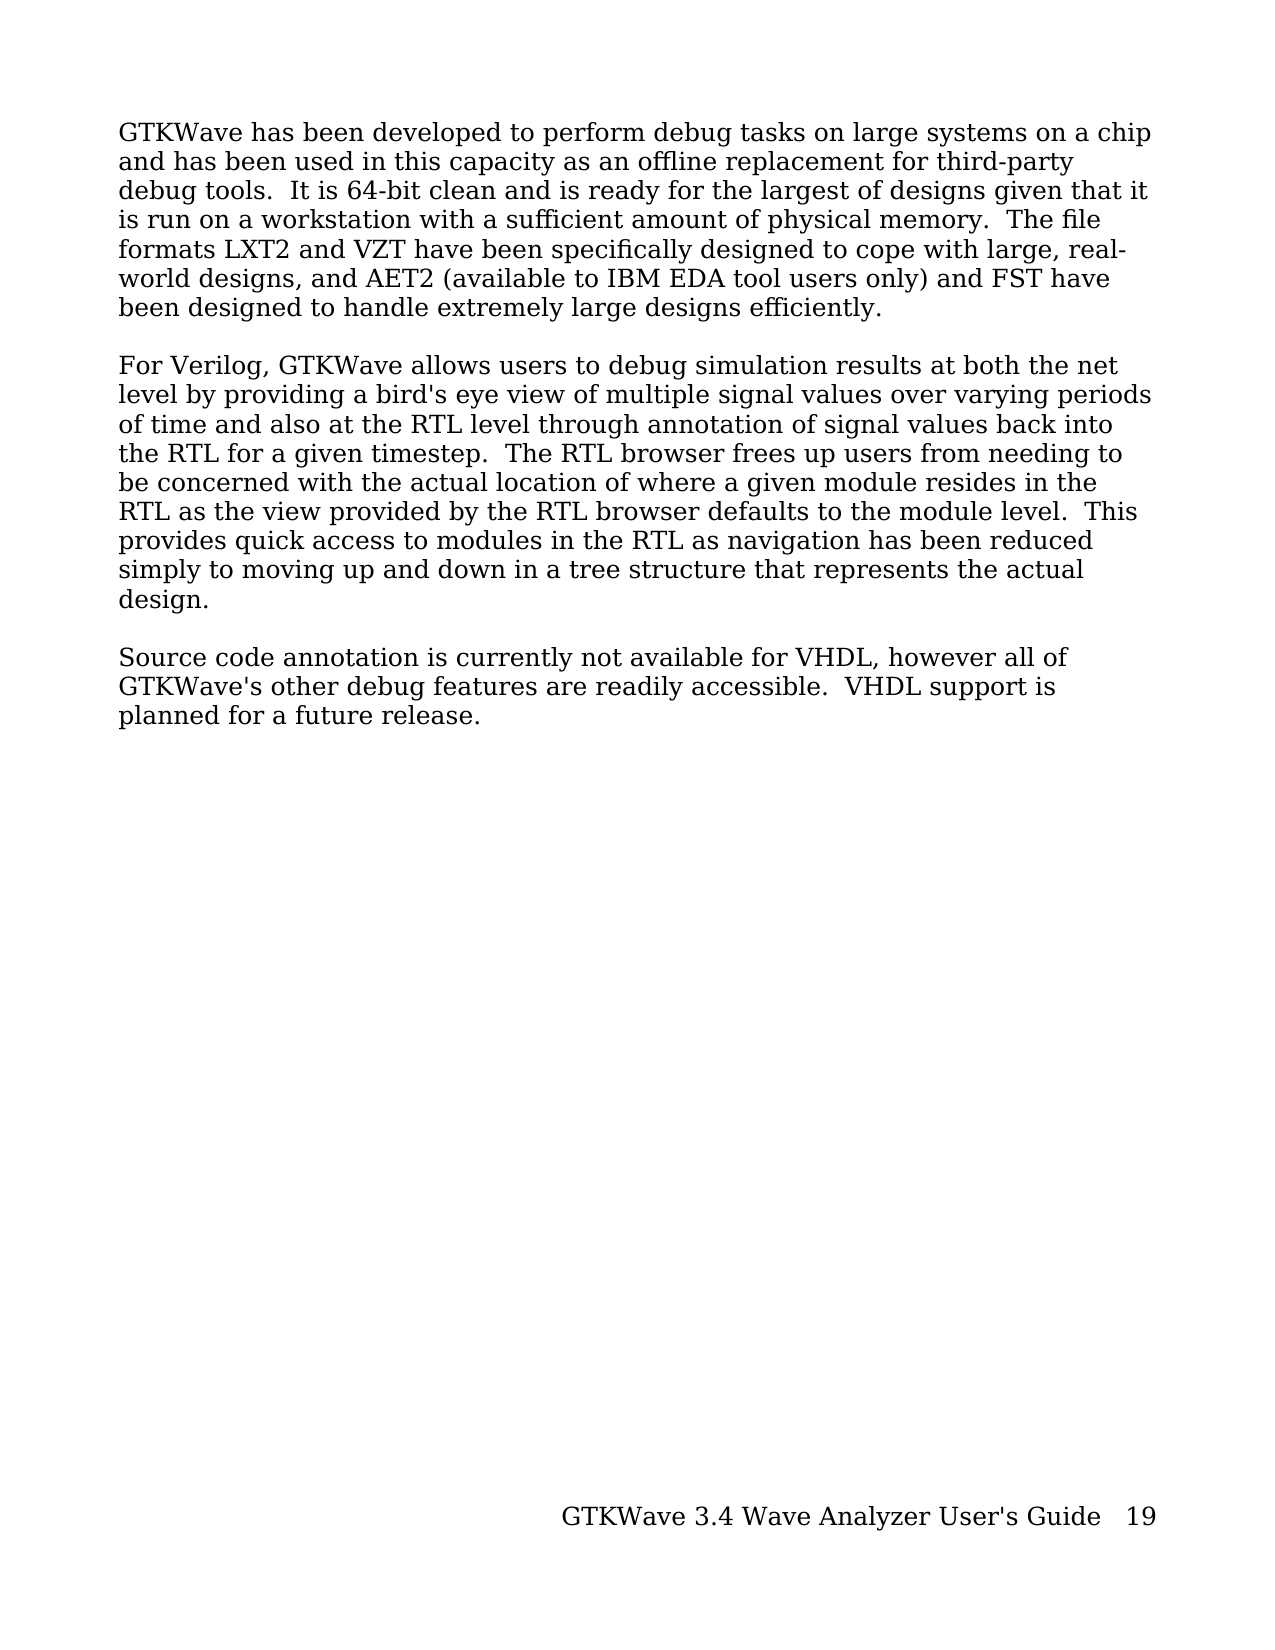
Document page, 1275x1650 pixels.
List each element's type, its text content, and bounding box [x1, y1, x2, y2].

text GTKWave has been developed to perform debug tasks on large systems on a chip and has been used in this capacity as an offline replacement for third-party debug tools. It is 64-bit clean and is ready for the largest of designs given that it is run on a workstation with a sufficient amount of physical memory. The file formats LXT2 and VZT have been specifically designed to cope with large, real-world designs, and AET2 (available to IBM EDA tool users only) and FST have been designed to handle extremely large designs efficiently. [118, 118, 1157, 322]
text For Verilog, GTKWave allows users to debug simulation results at both the net level by providing a bird's eye view of multiple signal values over varying periods of time and also at the RTL level through annotation of signal values back into the RTL for a given timestep. The RTL browser frees up users from needing to be concerned with the actual location of where a given module resides in the RTL as the view provided by the RTL browser defaults to the module level. This provides quick access to modules in the RTL as navigation has been reduced simply to moving up and down in a tree structure that represents the actual design. [118, 351, 1157, 614]
text Source code annotation is currently not available for VHDL, however all of GTKWave's other debug features are readily accessible. VHDL support is planned for a future release. [118, 643, 1157, 731]
